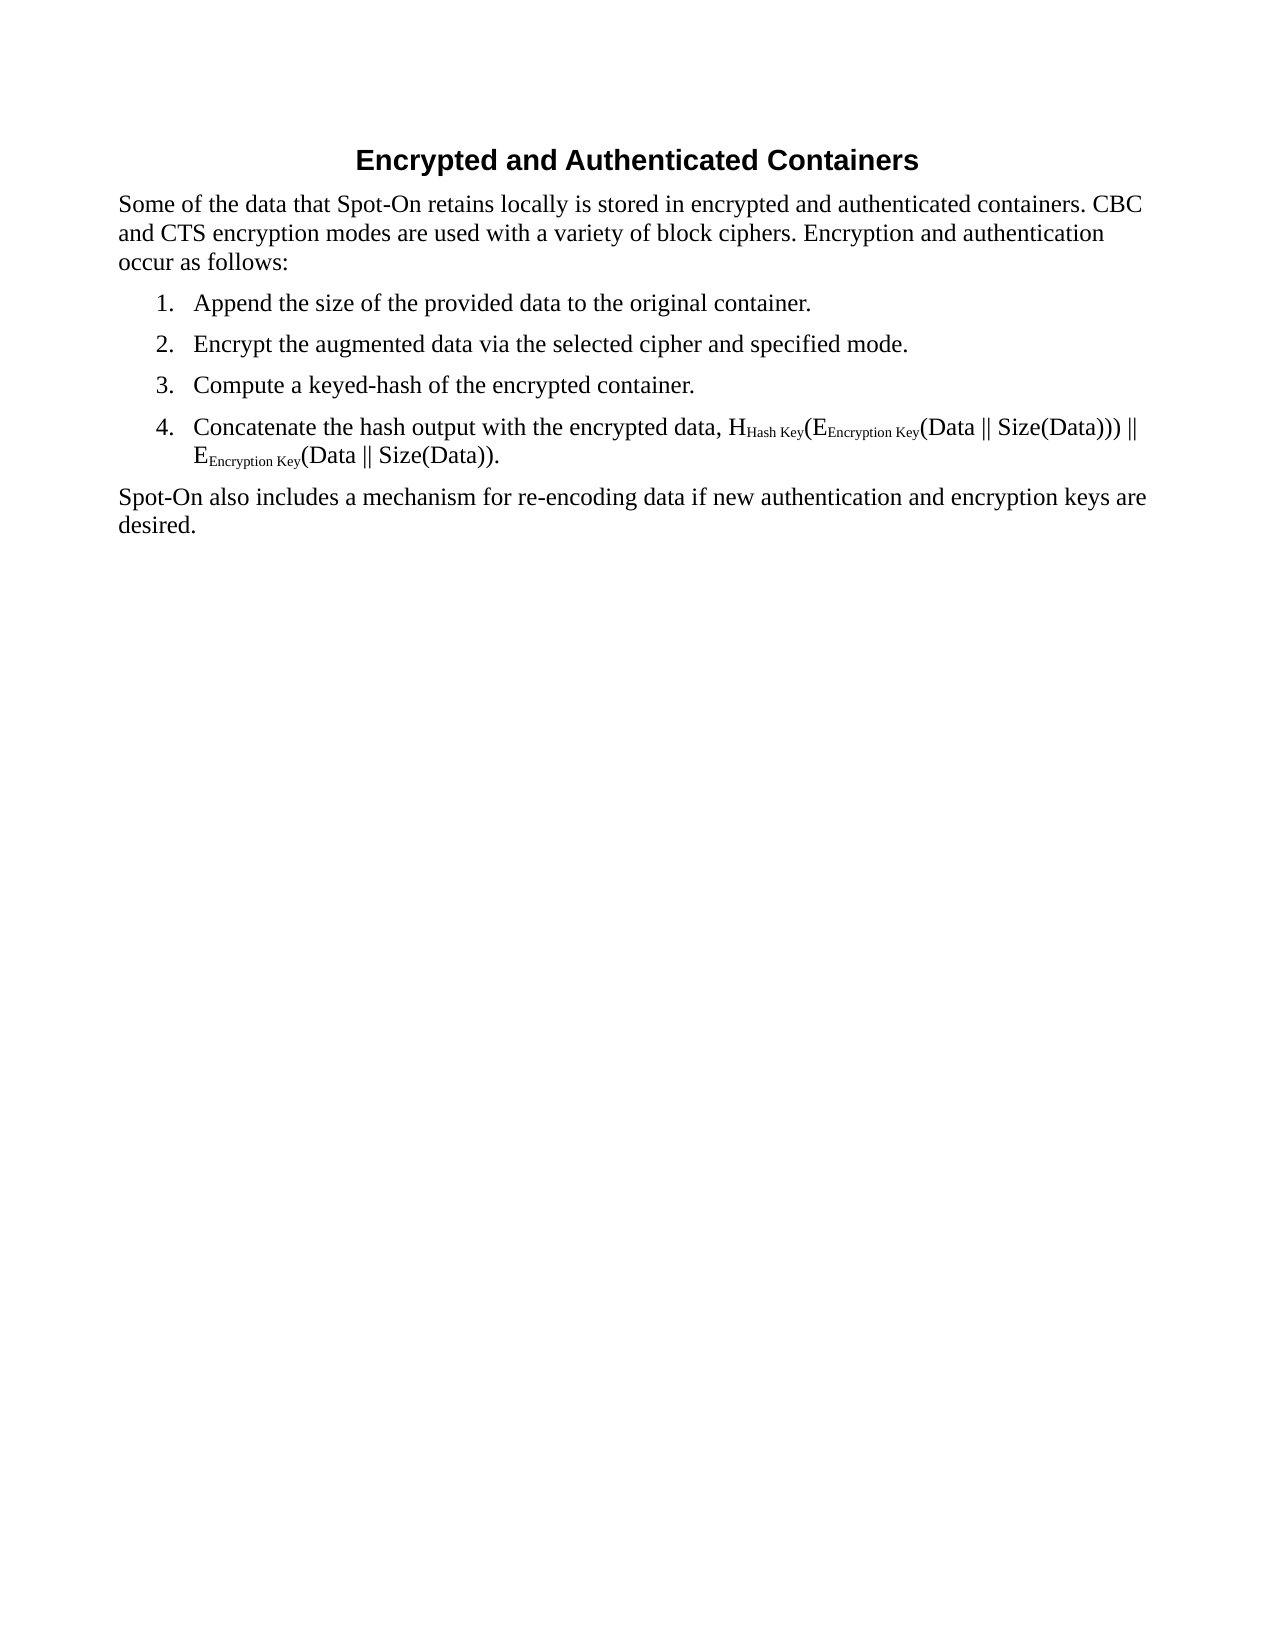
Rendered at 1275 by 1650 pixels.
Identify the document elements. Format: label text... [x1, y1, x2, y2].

subtitle Encrypted and Authenticated Containers [118, 143, 1157, 177]
list Append the size of the provided data to the original container. [156, 288, 1157, 317]
list Encrypt the augmented data via the selected cipher and specified mode. [156, 329, 1157, 358]
text Some of the data that Spot-On retains locally is stored in encrypted and authenticated containers. CBC and CTS encryption modes are used with a variety of block ciphers. Encryption and authentication occur as follows: [118, 189, 1157, 275]
text Spot-On also includes a mechanism for re-encoding data if new authentication and encryption keys are desired. [118, 482, 1157, 539]
list Concatenate the hash output with the encrypted data, HHash Key(EEncryption Key(Data || Size(Data))) || EEncryption Key(Data || Size(Data)). [156, 412, 1157, 469]
list Compute a keyed-hash of the encrypted container. [156, 370, 1157, 399]
